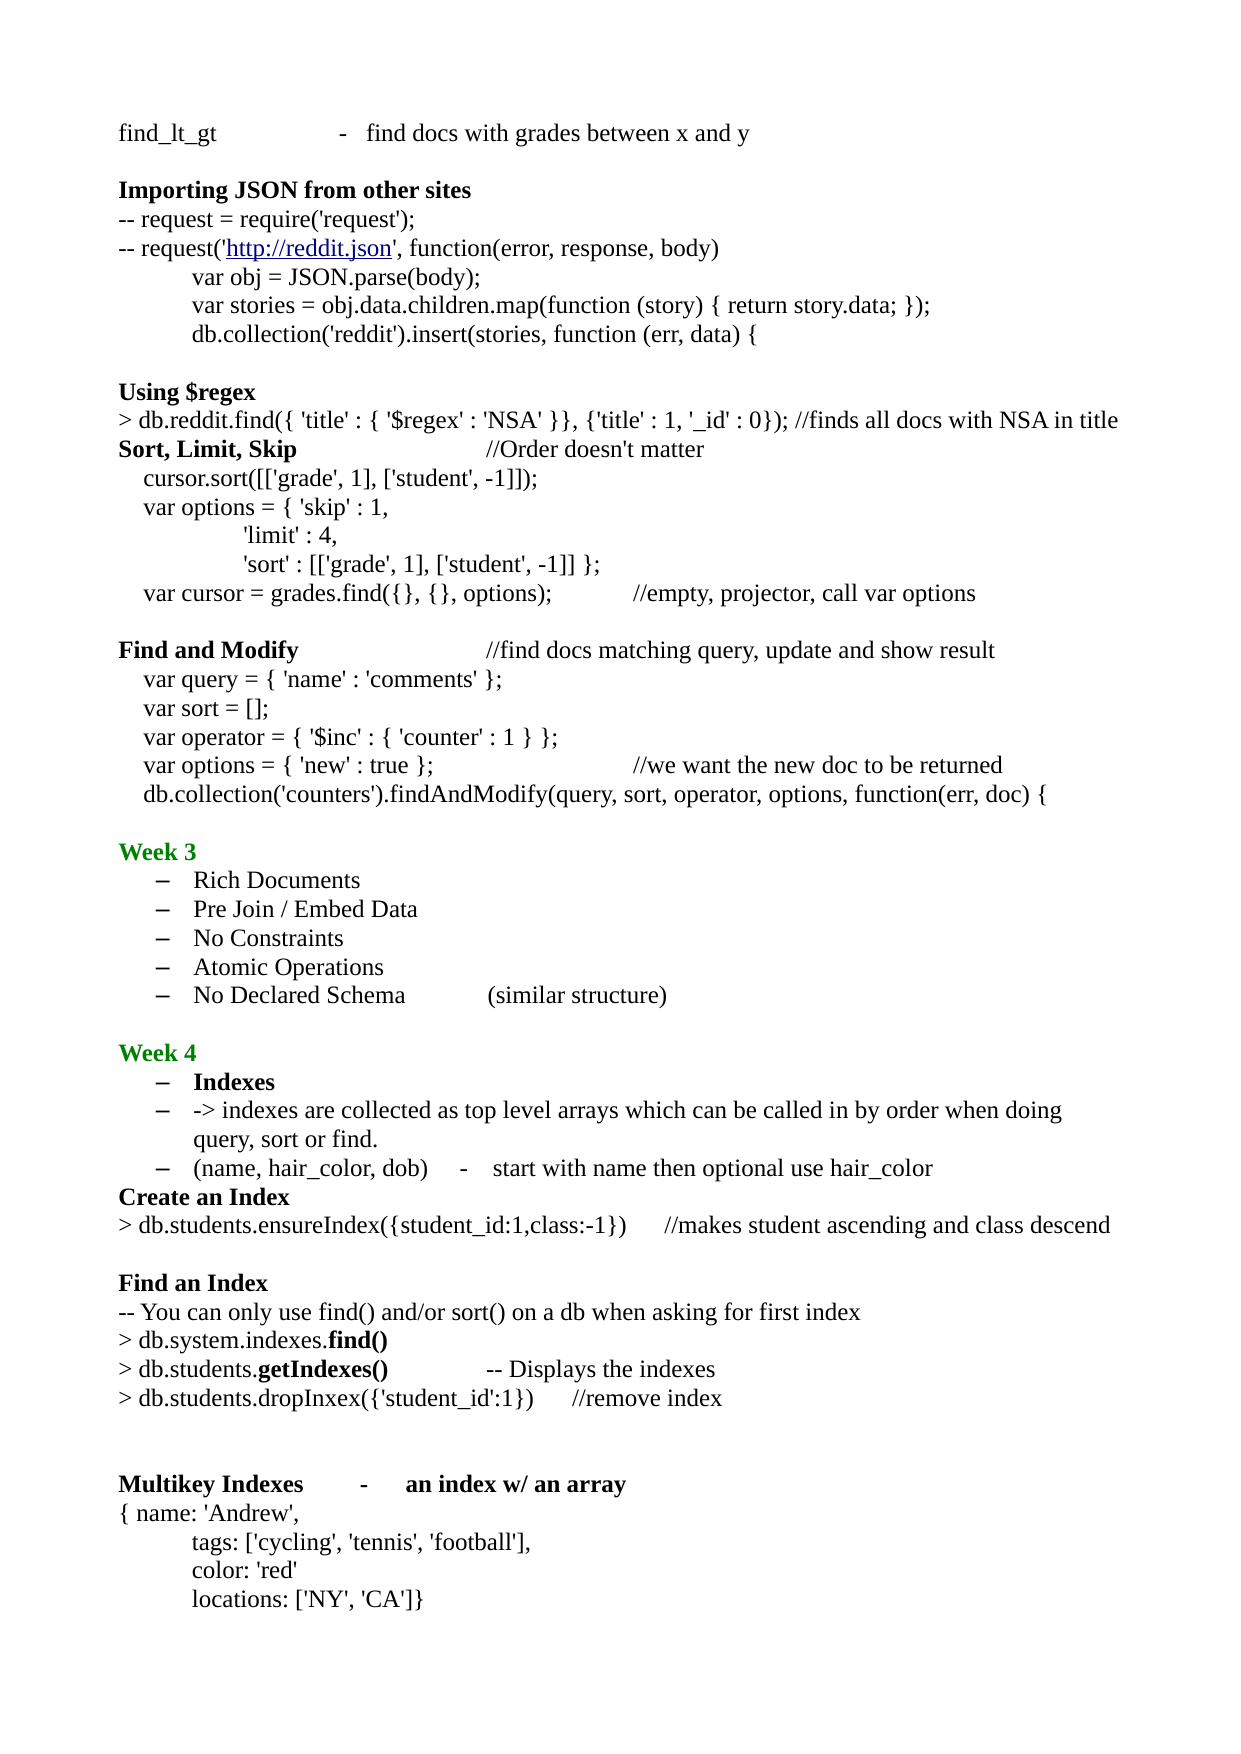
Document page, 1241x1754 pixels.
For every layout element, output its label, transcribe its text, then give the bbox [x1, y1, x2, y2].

text db.collection('counters').findAndModify(query, sort, operator, options, function(err, doc) { [118, 779, 1122, 808]
text Importing JSON from other sites [118, 176, 1122, 204]
list Pre Join / Embed Data [156, 894, 1122, 923]
list No Declared Schema (similar structure) [156, 981, 1122, 1009]
list (name, hair_color, dob) - start with name then optional use hair_color [156, 1153, 1122, 1182]
text Week 3 [118, 837, 1122, 866]
text Week 4 [118, 1038, 1122, 1067]
text find_lt_gt - find docs with grades between x and y [118, 118, 1122, 147]
text 'limit' : 4, [118, 521, 1122, 549]
text var stories = obj.data.children.map(function (story) { return story.data; }); [118, 291, 1122, 319]
list Rich Documents [156, 866, 1122, 894]
text { name: 'Andrew', [118, 1498, 1122, 1527]
text var options = { 'skip' : 1, [118, 492, 1122, 521]
text 'sort' : [['grade', 1], ['student', -1]] }; [118, 549, 1122, 578]
text tags: ['cycling', 'tennis', 'football'], [118, 1527, 1122, 1556]
list Indexes [156, 1067, 1122, 1096]
text -- request('http://reddit.json', function(error, response, body) [118, 233, 1122, 262]
text > db.students.getIndexes() -- Displays the indexes [118, 1354, 1122, 1383]
text > db.system.indexes.find() [118, 1326, 1122, 1354]
text Find an Index [118, 1268, 1122, 1297]
text var query = { 'name' : 'comments' }; [118, 664, 1122, 693]
text Find and Modify //find docs matching query, update and show result [118, 636, 1122, 664]
text locations: ['NY', 'CA']} [118, 1584, 1122, 1613]
text > db.reddit.find({ 'title' : { '$regex' : 'NSA' }}, {'title' : 1, '_id' : 0}); //finds all docs with NSA in title [118, 406, 1122, 434]
text Using $regex [118, 377, 1122, 406]
text var obj = JSON.parse(body); [118, 262, 1122, 291]
text > db.students.dropInxex({'student_id':1}) //remove index [118, 1383, 1122, 1412]
list Atomic Operations [156, 952, 1122, 981]
text color: 'red' [118, 1556, 1122, 1584]
text var operator = { '$inc' : { 'counter' : 1 } }; [118, 722, 1122, 751]
text -- You can only use find() and/or sort() on a db when asking for first index [118, 1297, 1122, 1326]
text cursor.sort([['grade', 1], ['student', -1]]); [118, 463, 1122, 492]
text db.collection('reddit').insert(stories, function (err, data) { [118, 319, 1122, 348]
text var options = { 'new' : true }; //we want the new doc to be returned [118, 751, 1122, 779]
text > db.students.ensureIndex({student_id:1,class:-1}) //makes student ascending and class descend [118, 1211, 1122, 1239]
text var cursor = grades.find({}, {}, options); //empty, projector, call var options [118, 578, 1122, 607]
list No Constraints [156, 923, 1122, 952]
text Sort, Limit, Skip //Order doesn't matter [118, 434, 1122, 463]
text Multikey Indexes - an index w/ an array [118, 1469, 1122, 1498]
text Create an Index [118, 1182, 1122, 1211]
list -> indexes are collected as top level arrays which can be called in by order when doing query, sort or find. [156, 1096, 1122, 1153]
text var sort = []; [118, 693, 1122, 722]
text -- request = require('request'); [118, 204, 1122, 233]
